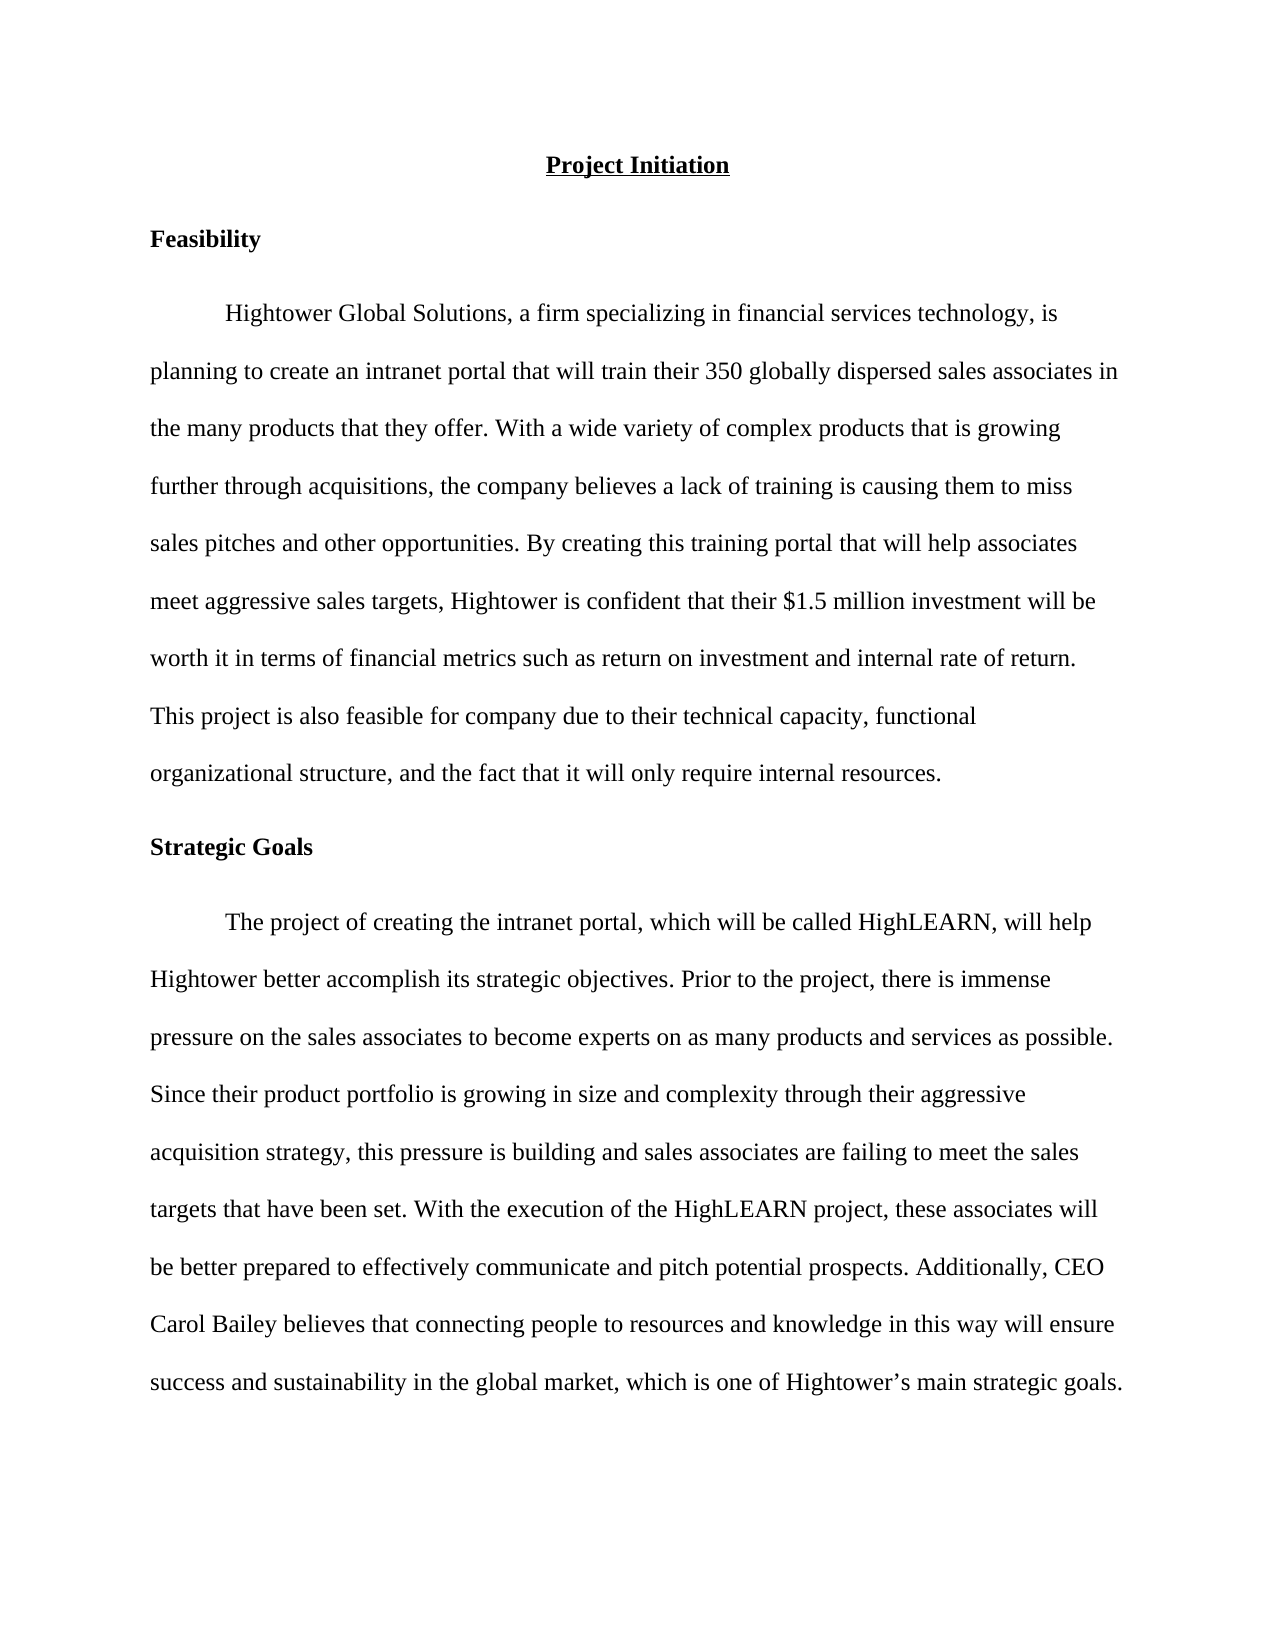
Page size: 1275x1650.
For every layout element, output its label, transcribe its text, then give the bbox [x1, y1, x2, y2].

text The project of creating the intranet portal, which will be called HighLEARN, will help Hightower better accomplish its strategic objectives. Prior to the project, there is immense pressure on the sales associates to become experts on as many products and services as possible. Since their product portfolio is growing in size and complexity through their aggressive acquisition strategy, this pressure is building and sales associates are failing to meet the sales targets that have been set. With the execution of the HighLEARN project, these associates will be better prepared to effectively communicate and pitch potential prospects. Additionally, CEO Carol Bailey believes that connecting people to resources and knowledge in this way will ensure success and sustainability in the global market, which is one of Hightower’s main strategic goals. [150, 907, 1125, 1395]
text Project Initiation [150, 150, 1125, 179]
text Hightower Global Solutions, a firm specializing in financial services technology, is planning to create an intranet portal that will train their 350 globally dispersed sales associates in the many products that they offer. With a wide variety of complex products that is growing further through acquisitions, the company believes a lack of training is causing them to miss sales pitches and other opportunities. By creating this training portal that will help associates meet aggressive sales targets, Hightower is confident that their $1.5 million investment will be worth it in terms of financial metrics such as return on investment and internal rate of return. This project is also feasible for company due to their technical capacity, functional organizational structure, and the fact that it will only require internal resources. [150, 298, 1125, 787]
text Feasibility [150, 224, 1125, 253]
text Strategic Goals [150, 832, 1125, 861]
